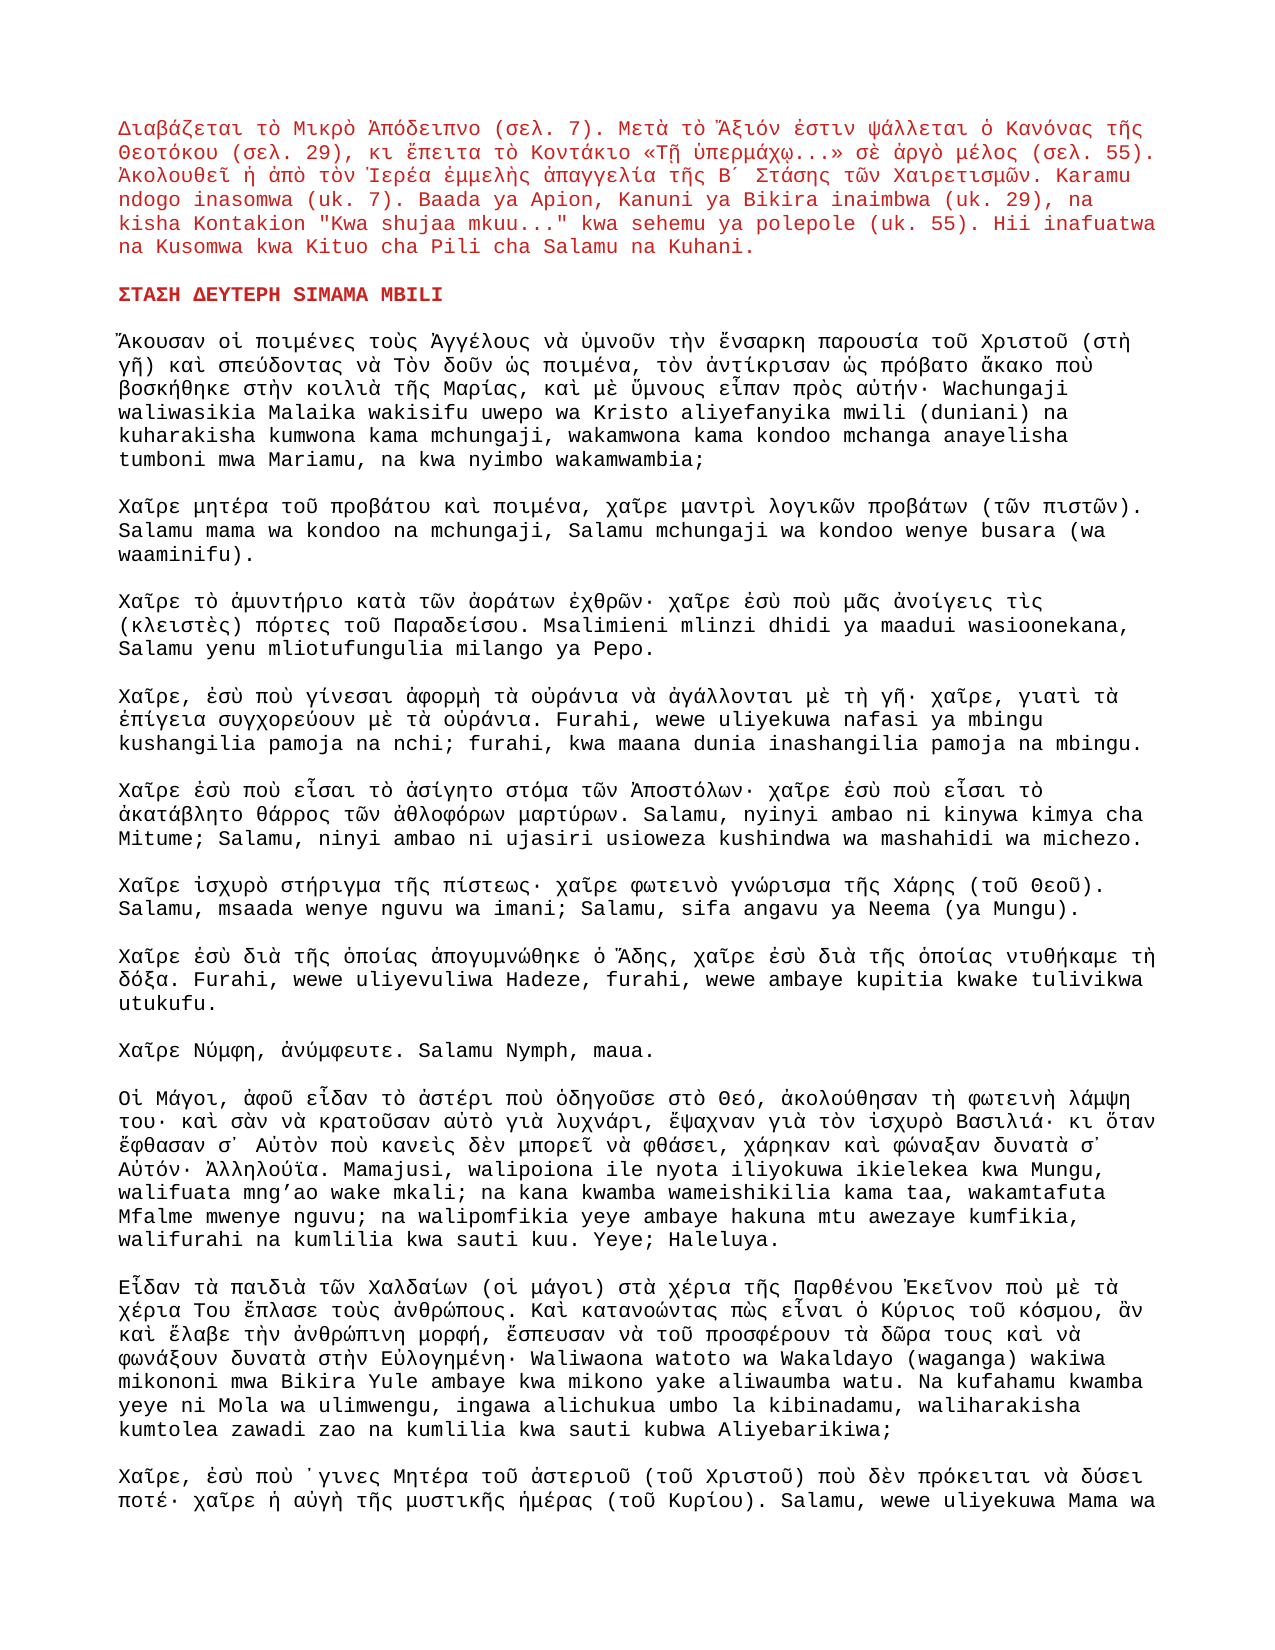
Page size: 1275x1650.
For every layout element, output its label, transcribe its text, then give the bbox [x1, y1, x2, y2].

text Χαῖρε Νύμφη, ἀνύμφευτε. Salamu Nymph, maua. [118, 1040, 1157, 1064]
text Εἶδαν τὰ παιδιὰ τῶν Χαλδαίων (οἱ μάγοι) στὰ χέρια τῆς Παρθένου Ἐκεῖνον ποὺ μὲ τὰ χέρια Του ἔπλασε τοὺς ἀνθρώπους. Καὶ κατανοώντας πὼς εἶναι ὁ Κύριος τοῦ κόσμου, ἂν καὶ ἔλαβε τὴν ἀνθρώπινη μορφή, ἔσπευσαν νὰ τοῦ προσφέρουν τὰ δῶρα τους καὶ νὰ φωνάξουν δυνατὰ στὴν Εὐλογημένη· Waliwaona watoto wa Wakaldayo (waganga) wakiwa mikononi mwa Bikira Yule ambaye kwa mikono yake aliwaumba watu. Na kufahamu kwamba yeye ni Mola wa ulimwengu, ingawa alichukua umbo la kibinadamu, waliharakisha kumtolea zawadi zao na kumlilia kwa sauti kubwa Aliyebarikiwa; [118, 1277, 1157, 1442]
text Χαῖρε μητέρα τοῦ προβάτου καὶ ποιμένα, χαῖρε μαντρὶ λογικῶν προβάτων (τῶν πιστῶν). Salamu mama wa kondoo na mchungaji, Salamu mchungaji wa kondoo wenye busara (wa waaminifu). [118, 496, 1157, 567]
text Χαῖρε, ἐσὺ ποὺ γίνεσαι ἀφορμὴ τὰ οὐράνια νὰ ἀγάλλονται μὲ τὴ γῆ· χαῖρε, γιατὶ τὰ ἐπίγεια συγχορεύουν μὲ τὰ οὐράνια. Furahi, wewe uliyekuwa nafasi ya mbingu kushangilia pamoja na nchi; furahi, kwa maana dunia inashangilia pamoja na mbingu. [118, 686, 1157, 757]
text Χαῖρε ἐσὺ διὰ τῆς ὁποίας ἀπογυμνώθηκε ὁ Ἅδης, χαῖρε ἐσὺ διὰ τῆς ὁποίας ντυθήκαμε τὴ δόξα. Furahi, wewe uliyevuliwa Hadeze, furahi, wewe ambaye kupitia kwake tulivikwa utukufu. [118, 946, 1157, 1017]
text Χαῖρε, ἐσὺ ποὺ ᾿γινες Μητέρα τοῦ ἀστεριοῦ (τοῦ Χριστοῦ) ποὺ δὲν πρόκειται νὰ δύσει ποτέ· χαῖρε ἡ αὐγὴ τῆς μυστικῆς ἡμέρας (τοῦ Κυρίου). Salamu, wewe uliyekuwa Mama wa [118, 1466, 1157, 1513]
text Χαῖρε ἐσὺ ποὺ εἶσαι τὸ ἀσίγητο στόμα τῶν Ἀποστόλων· χαῖρε ἐσὺ ποὺ εἶσαι τὸ ἀκατάβλητο θάρρος τῶν ἀθλοφόρων μαρτύρων. Salamu, nyinyi ambao ni kinywa kimya cha Mitume; Salamu, ninyi ambao ni ujasiri usioweza kushindwa wa mashahidi wa michezo. [118, 780, 1157, 851]
text Οἱ Μάγοι, ἀφοῦ εἶδαν τὸ ἀστέρι ποὺ ὁδηγοῦσε στὸ Θεό, ἀκολούθησαν τὴ φωτεινὴ λάμψη του· καὶ σὰν νὰ κρατοῦσαν αὐτὸ γιὰ λυχνάρι, ἔψαχναν γιὰ τὸν ἰσχυρὸ Βασιλιά· κι ὅταν ἔφθασαν σ᾿ Αὐτὸν ποὺ κανεὶς δὲν μπορεῖ νὰ φθάσει, χάρηκαν καὶ φώναξαν δυνατὰ σ᾿ Αὐτόν· Ἀλληλούϊα. Mamajusi, walipoiona ile nyota iliyokuwa ikielekea kwa Mungu, walifuata mng’ao wake mkali; na kana kwamba wameishikilia kama taa, wakamtafuta Mfalme mwenye nguvu; na walipomfikia yeye ambaye hakuna mtu awezaye kumfikia, walifurahi na kumlilia kwa sauti kuu. Yeye; Haleluya. [118, 1088, 1157, 1253]
text Χαῖρε ἰσχυρὸ στήριγμα τῆς πίστεως· χαῖρε φωτεινὸ γνώρισμα τῆς Χάρης (τοῦ Θεοῦ). Salamu, msaada wenye nguvu wa imani; Salamu, sifa angavu ya Neema (ya Mungu). [118, 875, 1157, 922]
text ΣΤΑΣΗ ΔΕΥΤΕΡΗ SIMAMA MBILI [118, 284, 1157, 307]
text Διαβάζεται τὸ Μικρὸ Ἀπόδειπνο (σελ. 7). Μετὰ τὸ Ἄξιόν ἐστιν ψάλλεται ὁ Κανόνας τῆς Θεοτόκου (σελ. 29), κι ἔπειτα τὸ Κοντάκιο «Τῇ ὑπερμάχῳ...» σὲ ἀργὸ μέλος (σελ. 55). Ἀκολουθεῖ ἡ ἀπὸ τὸν Ἱερέα ἐμμελὴς ἀπαγγελία τῆς Β´ Στάσης τῶν Χαιρετισμῶν. Karamu ndogo inasomwa (uk. 7). Baada ya Apion, Kanuni ya Bikira inaimbwa (uk. 29), na kisha Kontakion "Kwa shujaa mkuu..." kwa sehemu ya polepole (uk. 55). Hii inafuatwa na Kusomwa kwa Kituo cha Pili cha Salamu na Kuhani. [118, 118, 1157, 260]
text Ἄκουσαν οἱ ποιμένες τοὺς Ἀγγέλους νὰ ὑμνοῦν τὴν ἔνσαρκη παρουσία τοῦ Χριστοῦ (στὴ γῆ) καὶ σπεύδοντας νὰ Τὸν δοῦν ὡς ποιμένα, τὸν ἀντίκρισαν ὡς πρόβατο ἄκακο ποὺ βοσκήθηκε στὴν κοιλιὰ τῆς Μαρίας, καὶ μὲ ὕμνους εἶπαν πρὸς αὐτήν· Wachungaji waliwasikia Malaika wakisifu uwepo wa Kristo aliyefanyika mwili (duniani) na kuharakisha kumwona kama mchungaji, wakamwona kama kondoo mchanga anayelisha tumboni mwa Mariamu, na kwa nyimbo wakamwambia; [118, 331, 1157, 473]
text Χαῖρε τὸ ἀμυντήριο κατὰ τῶν ἀοράτων ἐχθρῶν· χαῖρε ἐσὺ ποὺ μᾶς ἀνοίγεις τὶς (κλειστὲς) πόρτες τοῦ Παραδείσου. Msalimieni mlinzi dhidi ya maadui wasioonekana, Salamu yenu mliotufungulia milango ya Pepo. [118, 591, 1157, 662]
